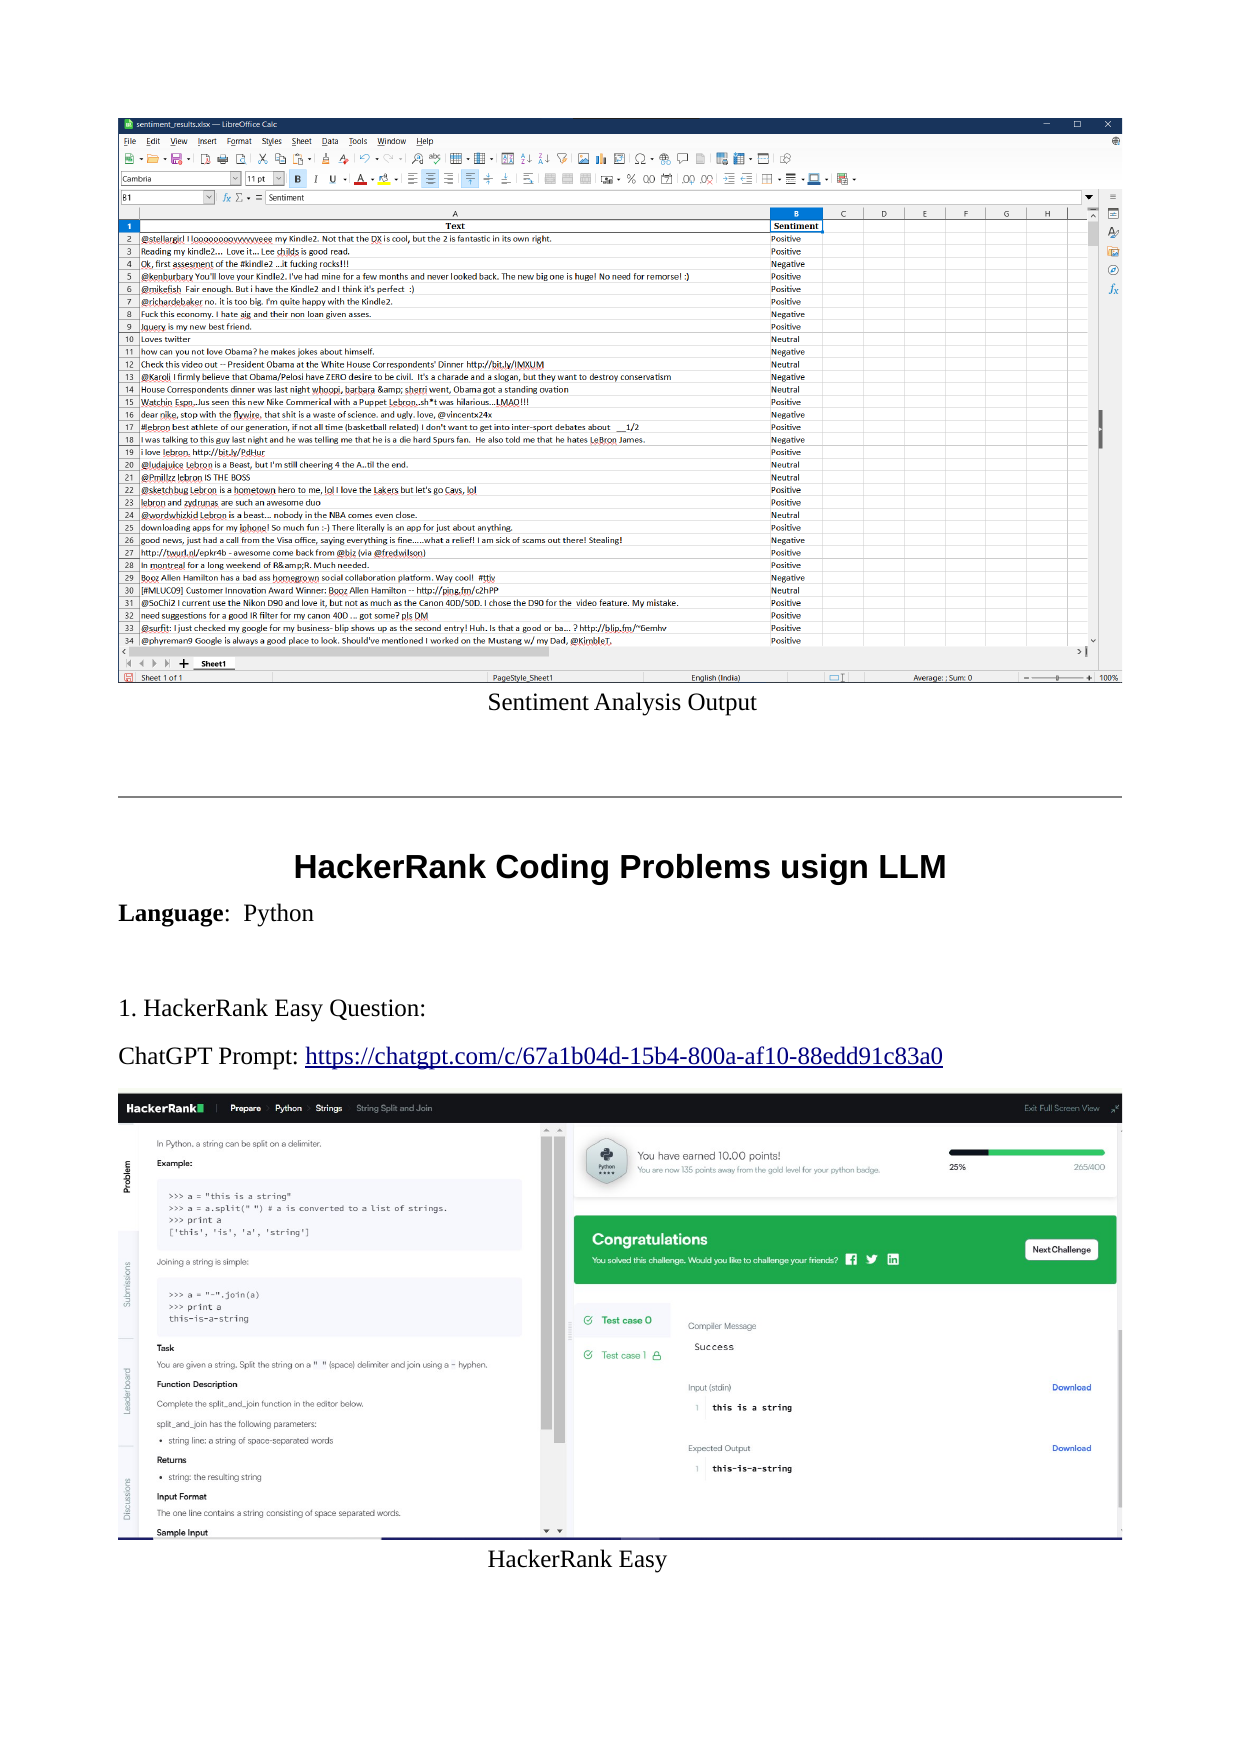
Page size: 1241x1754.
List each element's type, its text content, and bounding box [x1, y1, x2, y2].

text 1. HackerRank Easy Question: [118, 993, 1122, 1022]
text ChatGPT Prompt: https://chatgpt.com/c/67a1b04d-15b4-800a-af10-88edd91c83a0 [118, 1041, 1122, 1070]
text Language: Python [118, 898, 1122, 927]
subtitle HackerRank Coding Problems usign LLM [118, 847, 1122, 886]
picture [118, 1088, 1123, 1540]
picture [118, 118, 1123, 683]
text HackerRank Easy [118, 1540, 1122, 1572]
text Sentiment Analysis Output [118, 683, 1122, 716]
